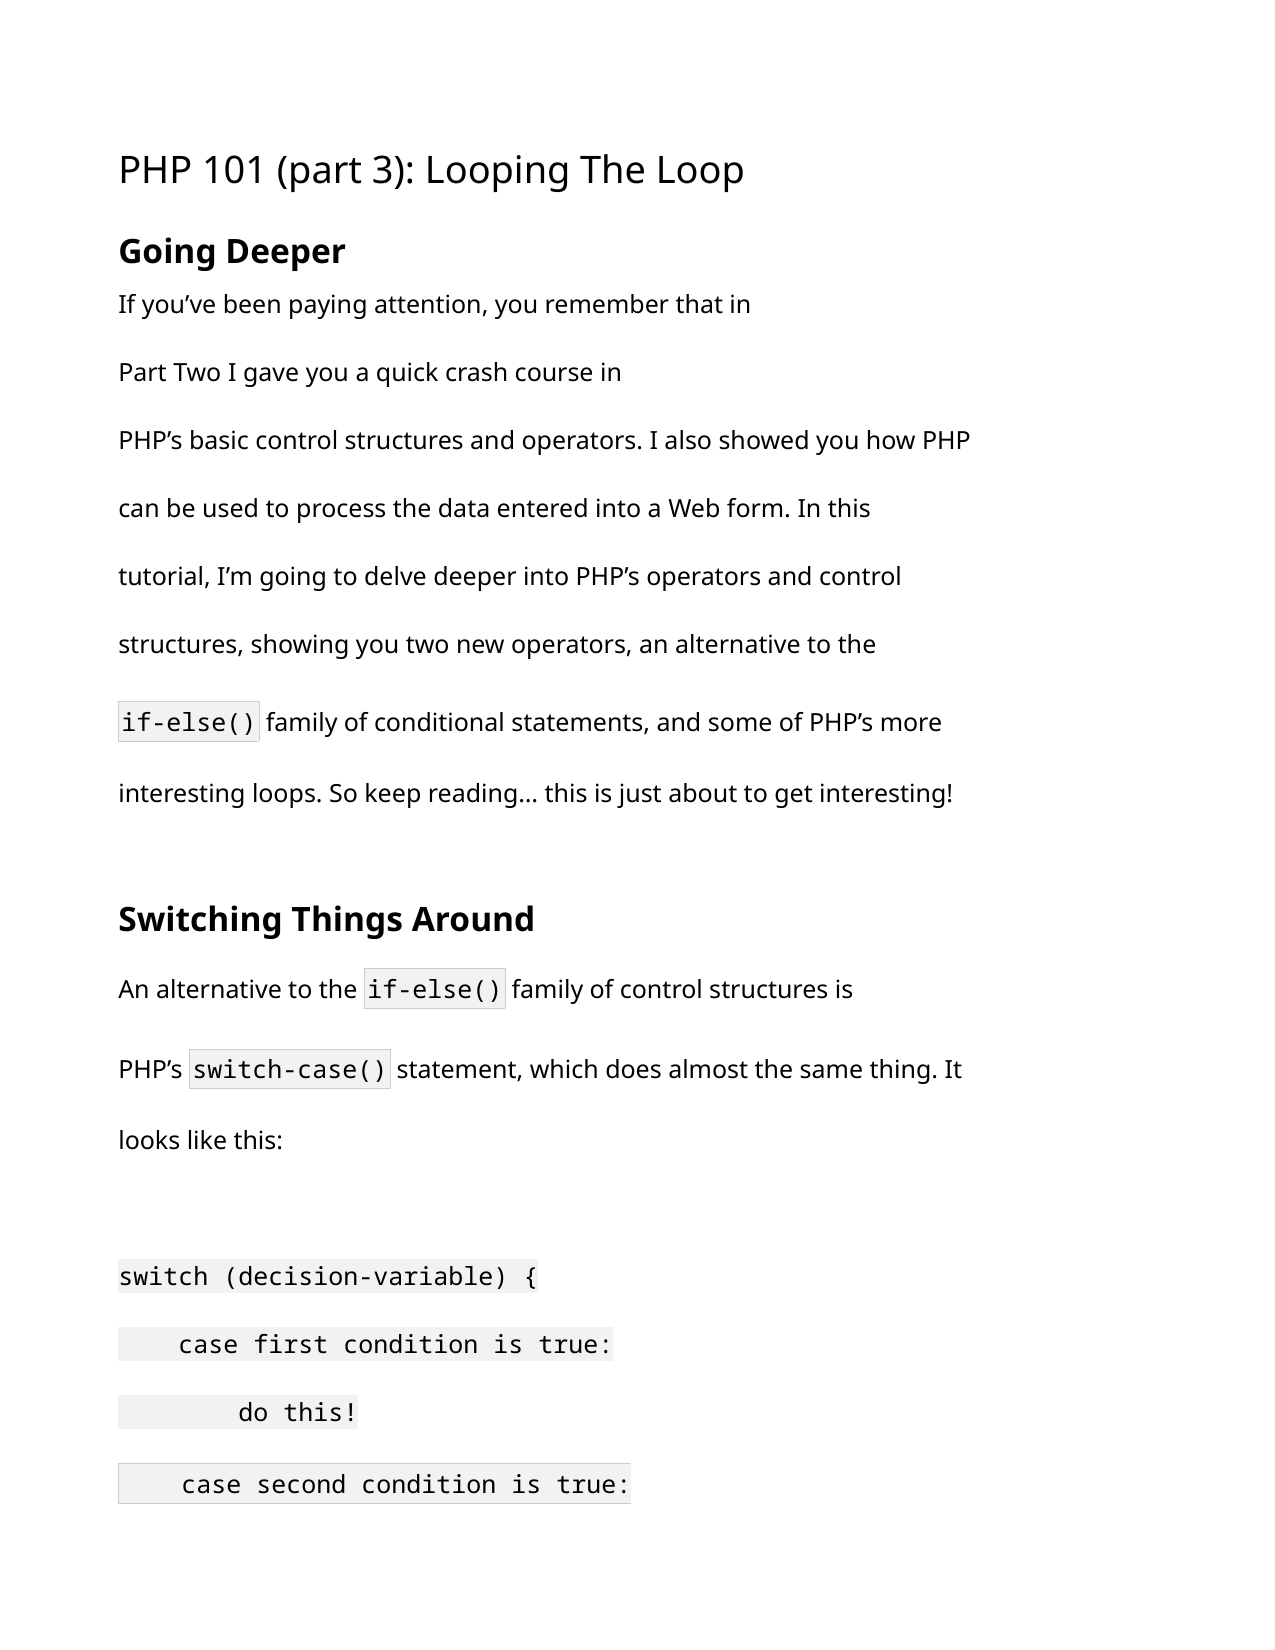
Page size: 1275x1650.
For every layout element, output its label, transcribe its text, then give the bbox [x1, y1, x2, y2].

text An alternative to the if-else() family of control structures is PHP’s switch-case() statement, which does almost the same thing. It looks like this: [118, 968, 1157, 1157]
subtitle PHP 101 (part 3): Looping The Loop [118, 143, 1157, 195]
text switch (decision-variable) { case first condition is true: do this! [118, 1191, 1157, 1429]
subtitle Going Deeper [118, 228, 1157, 274]
text If you’ve been paying attention, you remember that in Part Two I gave you a quick crash course in PHP’s basic control structures and operators. I also showed you how PHP can be used to process the data entered into a Web form. In this tutorial, I’m going to delve deeper into PHP’s operators and control structures, showing you two new operators, an alternative to the if-else() family of conditional statements, and some of PHP’s more interesting loops. So keep reading… this is just about to get interesting! [118, 286, 1157, 809]
text case second condition is true: [119, 1463, 1157, 1503]
subtitle Switching Things Around [118, 895, 1157, 941]
